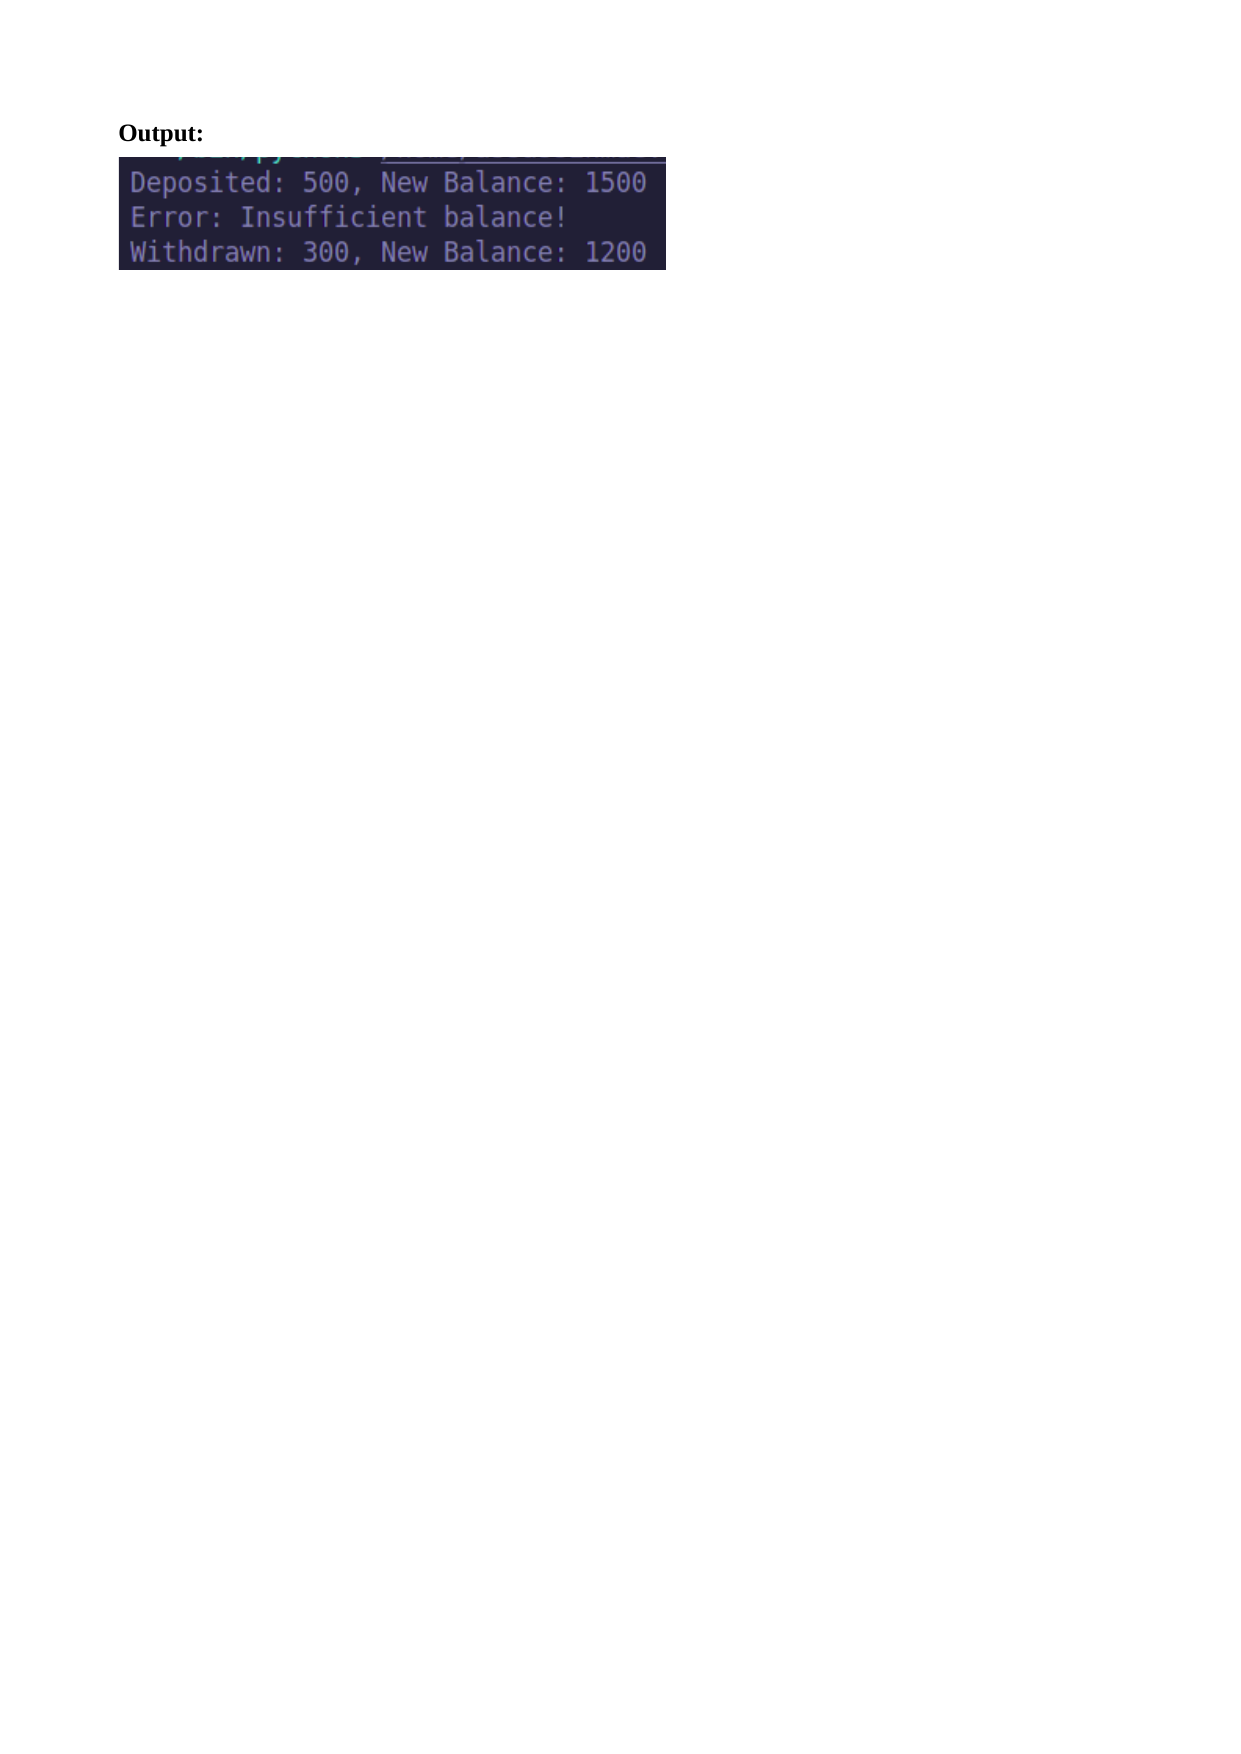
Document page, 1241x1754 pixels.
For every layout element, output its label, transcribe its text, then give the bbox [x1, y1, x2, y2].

picture [118, 157, 666, 270]
text Output: [118, 118, 1122, 147]
